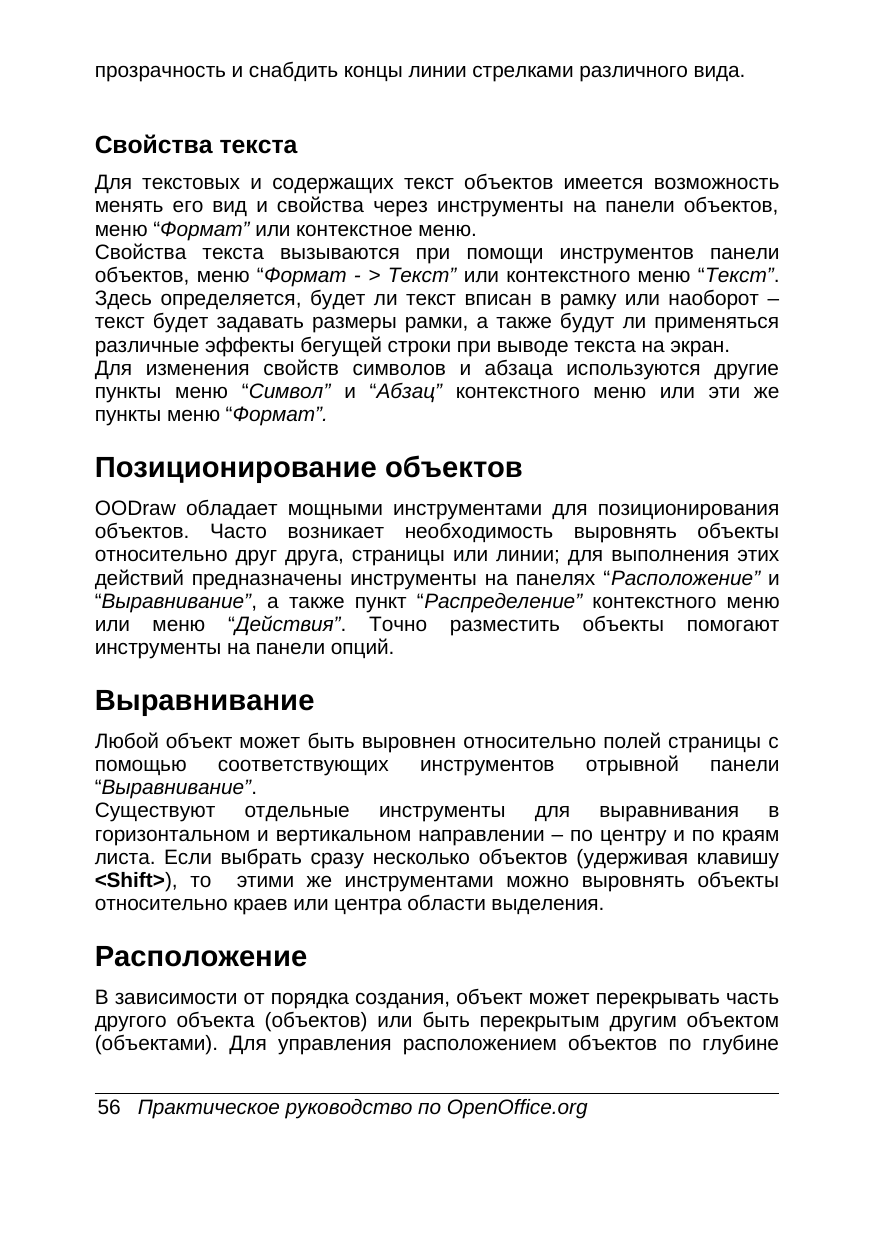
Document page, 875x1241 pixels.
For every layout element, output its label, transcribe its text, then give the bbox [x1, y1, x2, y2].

text OODraw обладает мощными инструментами для позиционирования объектов. Часто возникает необходимость выровнять объекты относительно друг друга, страницы или линии; для выполнения этих действий предназначены инструменты на панелях “Расположение” и “Выравнивание”, а также пункт “Распределение” контекстного меню или меню “Действия”. Точно разместить объекты помогают инструменты на панели опций. [94, 496, 779, 659]
subtitle Расположение [94, 940, 779, 973]
text Для изменения свойств символов и абзаца используются другие пункты меню “Символ” и “Абзац” контекстного меню или эти же пункты меню “Формат”. [94, 357, 779, 426]
text В зависимости от порядка создания, объект может перекрывать часть другого объекта (объектов) или быть перекрытым другим объектом (объектами). Для управления расположением объектов по глубине [94, 985, 779, 1055]
text Для текстовых и содержащих текст объектов имеется возможность менять его вид и свойства через инструменты на панели объектов, меню “Формат” или контекстное меню. [94, 171, 779, 240]
text Любой объект может быть выровнен относительно полей страницы с помощью соответствующих инструментов отрывной панели “Выравнивание”. [94, 729, 779, 799]
text прозрачность и снабдить концы линии стрелками различного вида. [94, 59, 779, 82]
text Существуют отдельные инструменты для выравнивания в горизонтальном и вертикальном направлении – по центру и по краям листа. Если выбрать сразу несколько объектов (удерживая клавишу <Shift>), то этими же инструментами можно выровнять объекты относительно краев или центра области выделения. [94, 799, 779, 915]
subtitle Свойства текста [94, 131, 779, 158]
text Свойства текста вызываются при помощи инструментов панели объектов, меню “Формат - > Текст” или контекстного меню “Текст”. Здесь определяется, будет ли текст вписан в рамку или наоборот – текст будет задавать размеры рамки, а также будут ли применяться различные эффекты бегущей строки при выводе текста на экран. [94, 240, 779, 357]
subtitle Позиционирование объектов [94, 451, 779, 484]
subtitle Выравнивание [94, 684, 779, 717]
